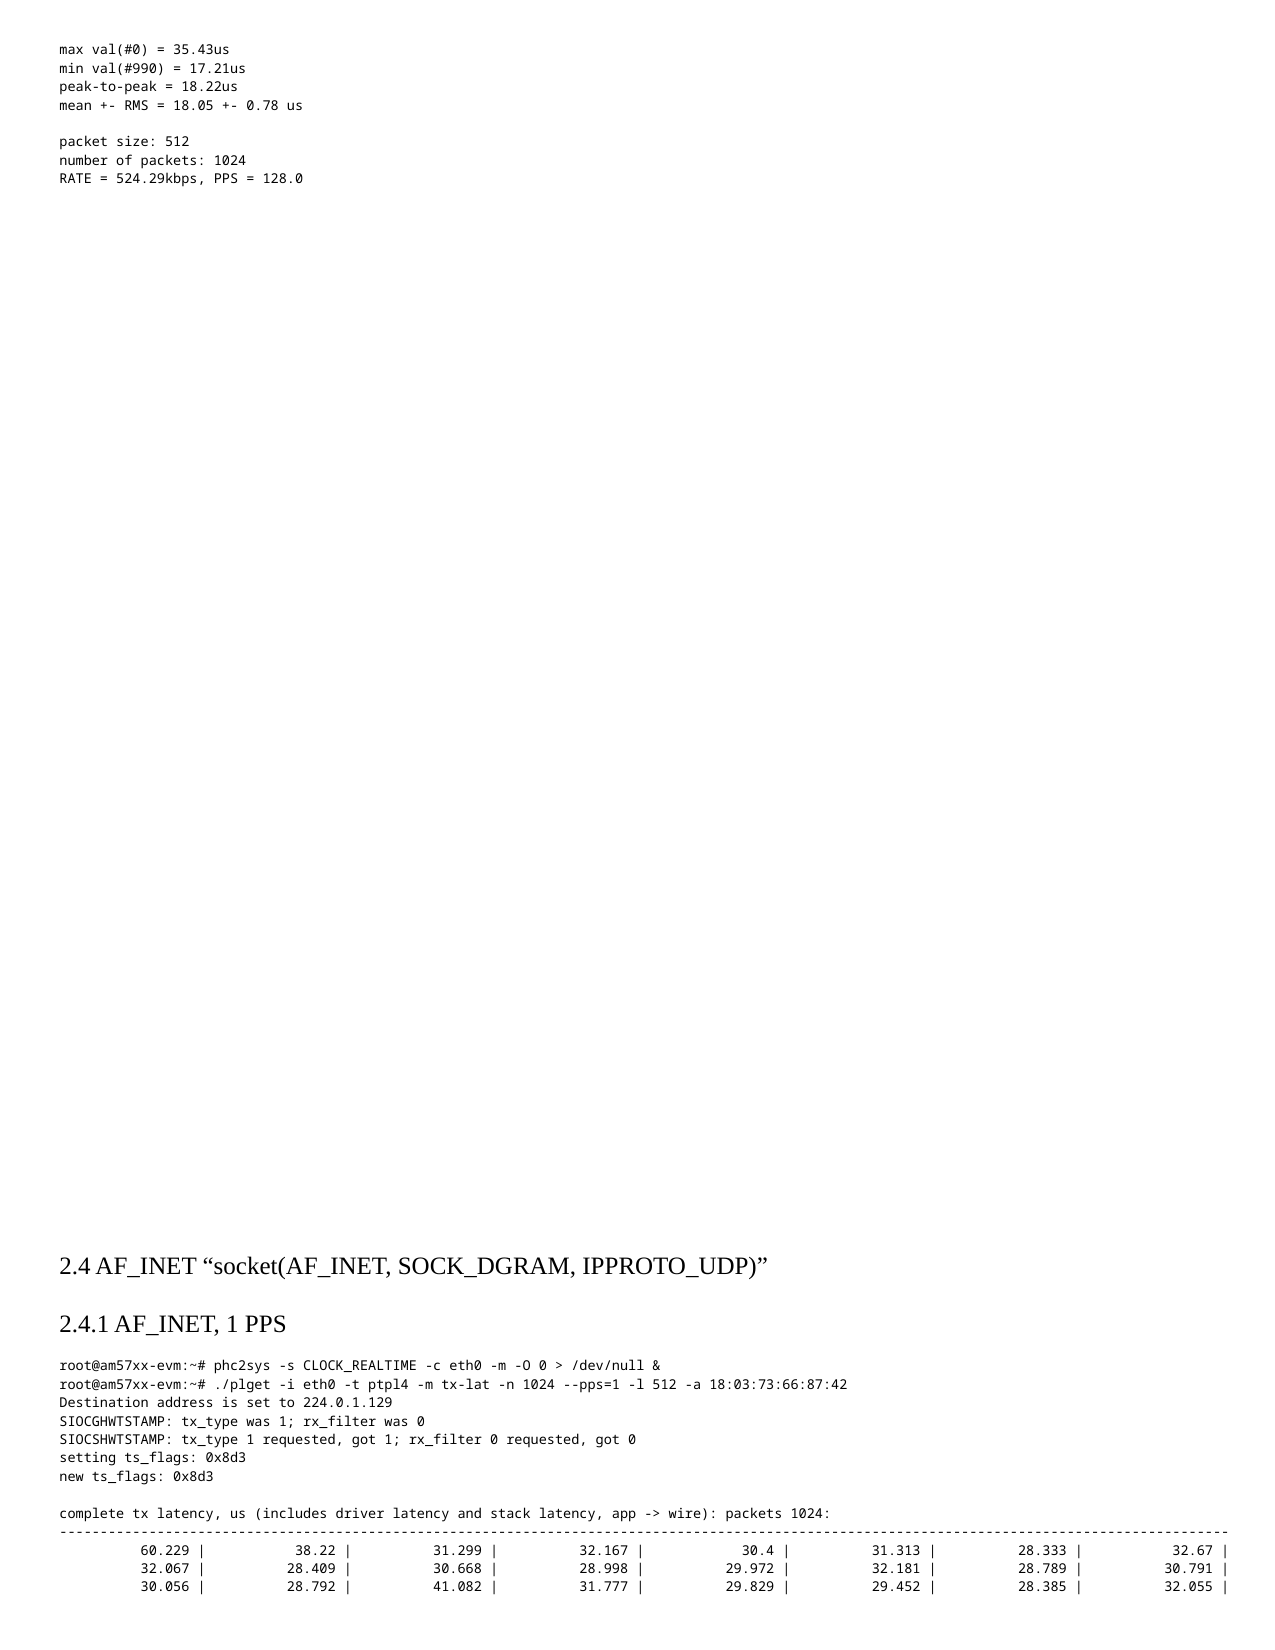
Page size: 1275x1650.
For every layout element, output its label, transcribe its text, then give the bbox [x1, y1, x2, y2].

text number of packets: 1024 [59, 151, 1231, 169]
text new ts_flags: 0x8d3 [59, 1467, 1231, 1485]
text 2.4.1 AF_INET, 1 PPS [59, 1309, 1231, 1338]
text setting ts_flags: 0x8d3 [59, 1448, 1231, 1467]
text 60.229 | 38.22 | 31.299 | 32.167 | 30.4 | 31.313 | 28.333 | 32.67 | [59, 1541, 1231, 1559]
text root@am57xx-evm:~# phc2sys -s CLOCK_REALTIME -c eth0 -m -O 0 > /dev/null & [59, 1356, 1231, 1374]
text 32.067 | 28.409 | 30.668 | 28.998 | 29.972 | 32.181 | 28.789 | 30.791 | [59, 1559, 1231, 1577]
text 2.4 AF_INET “socket(AF_INET, SOCK_DGRAM, IPPROTO_UDP)” [59, 1251, 1231, 1280]
text packet size: 512 [59, 132, 1231, 151]
text max val(#0) = 35.43us [59, 40, 1231, 59]
text SIOCGHWTSTAMP: tx_type was 1; rx_filter was 0 [59, 1411, 1231, 1430]
text peak-to-peak = 18.22us [59, 77, 1231, 96]
text complete tx latency, us (includes driver latency and stack latency, app -> wire): packets 1024: [59, 1504, 1231, 1522]
text 30.056 | 28.792 | 41.082 | 31.777 | 29.829 | 29.452 | 28.385 | 32.055 | [59, 1577, 1231, 1596]
text RATE = 524.29kbps, PPS = 128.0 [59, 169, 1231, 188]
text mean +- RMS = 18.05 +- 0.78 us [59, 96, 1231, 114]
text min val(#990) = 17.21us [59, 59, 1231, 77]
text root@am57xx-evm:~# ./plget -i eth0 -t ptpl4 -m tx-lat -n 1024 --pps=1 -l 512 -a 18:03:73:66:87:42 [59, 1374, 1231, 1393]
text ------------------------------------------------------------------------------------------------------------------------------------------------ [59, 1522, 1231, 1541]
text Destination address is set to 224.0.1.129 [59, 1393, 1231, 1411]
text SIOCSHWTSTAMP: tx_type 1 requested, got 1; rx_filter 0 requested, got 0 [59, 1430, 1231, 1448]
